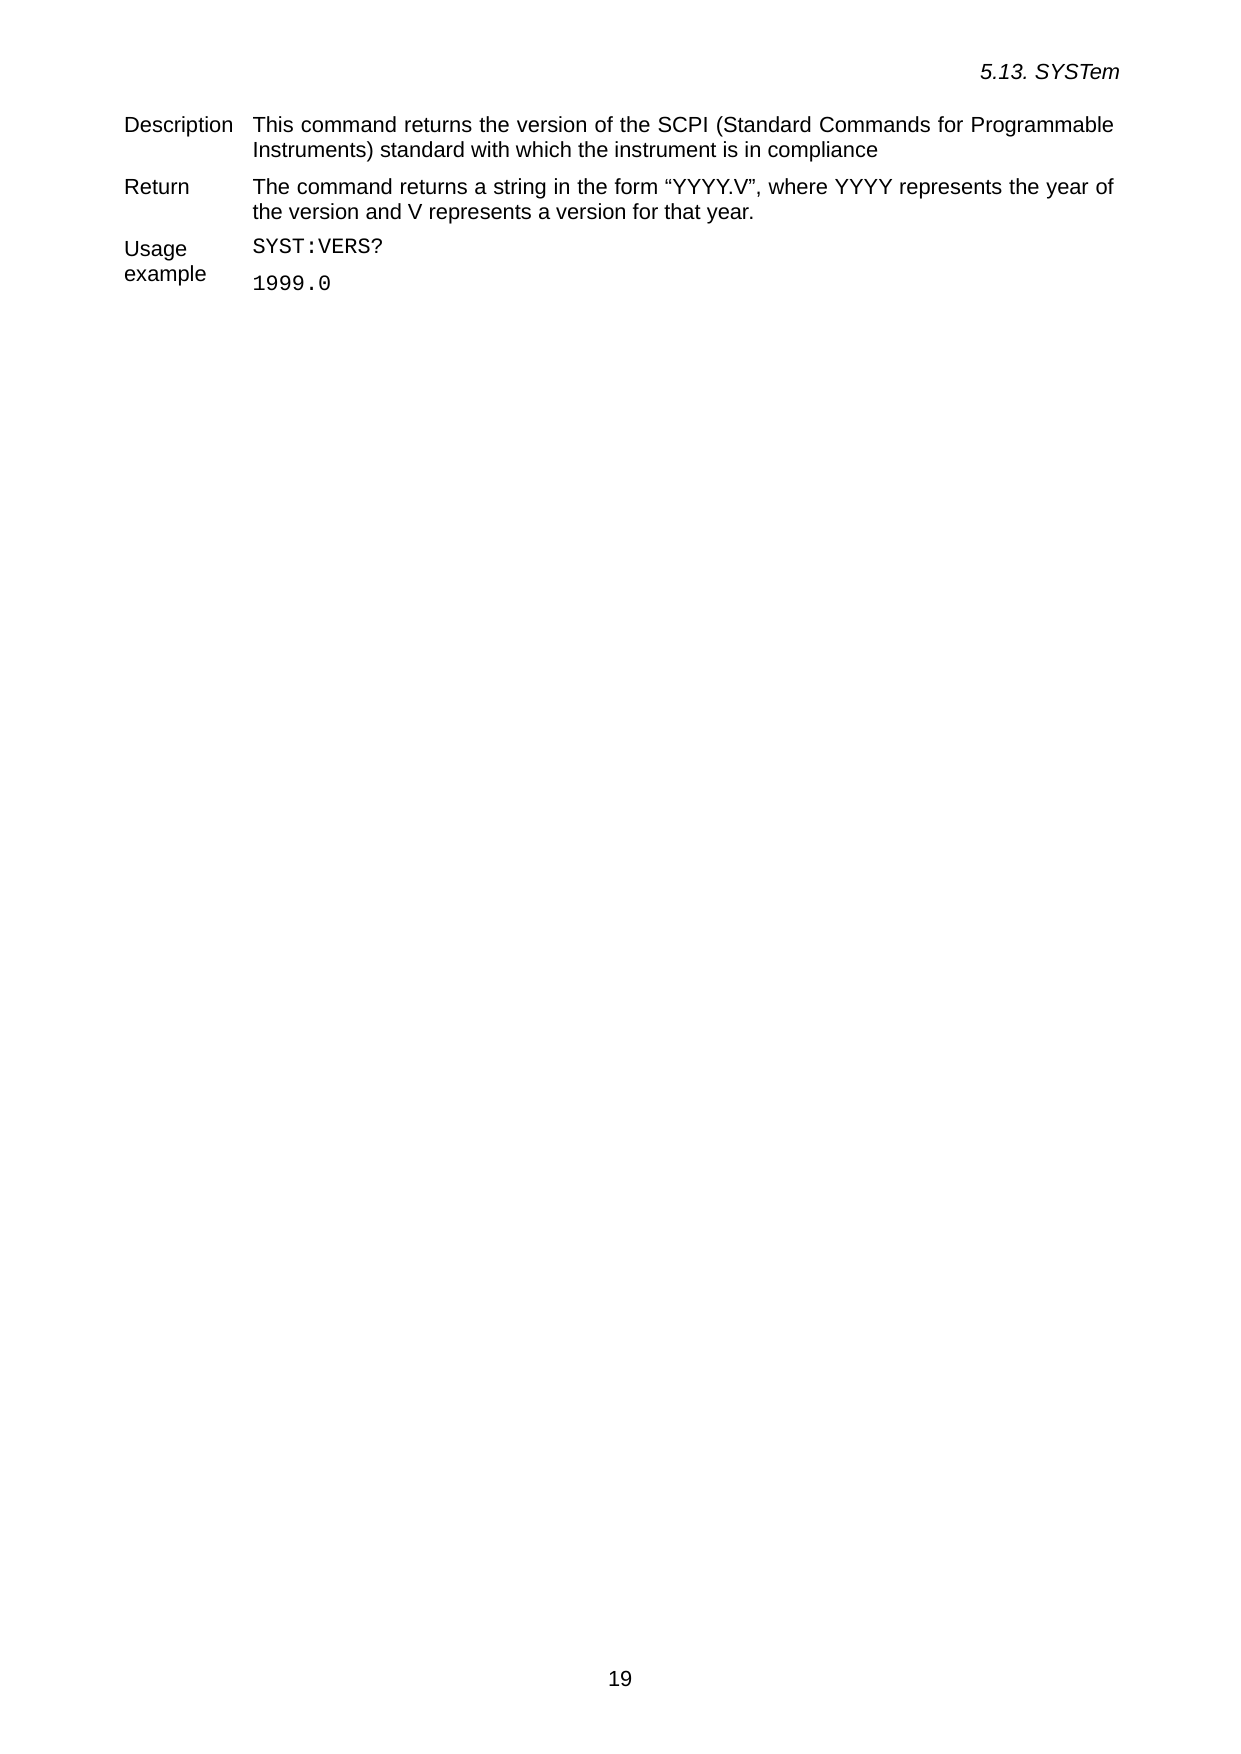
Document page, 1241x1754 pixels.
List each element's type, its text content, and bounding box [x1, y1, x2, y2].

table_cell The command returns a string in the form “YYYY.V”, where YYYY represents the year of the version and V represents a version for that year. [247, 168, 1122, 230]
table_cell Usage example [118, 230, 247, 303]
table_cell Return [118, 168, 247, 230]
table_cell This command returns the version of the SCPI (Standard Commands for Programmable Instruments) standard with which the instrument is in compliance [247, 106, 1122, 168]
table_cell SYST:VERS? 1999.0 [247, 230, 1122, 303]
table_cell Description [118, 106, 247, 168]
